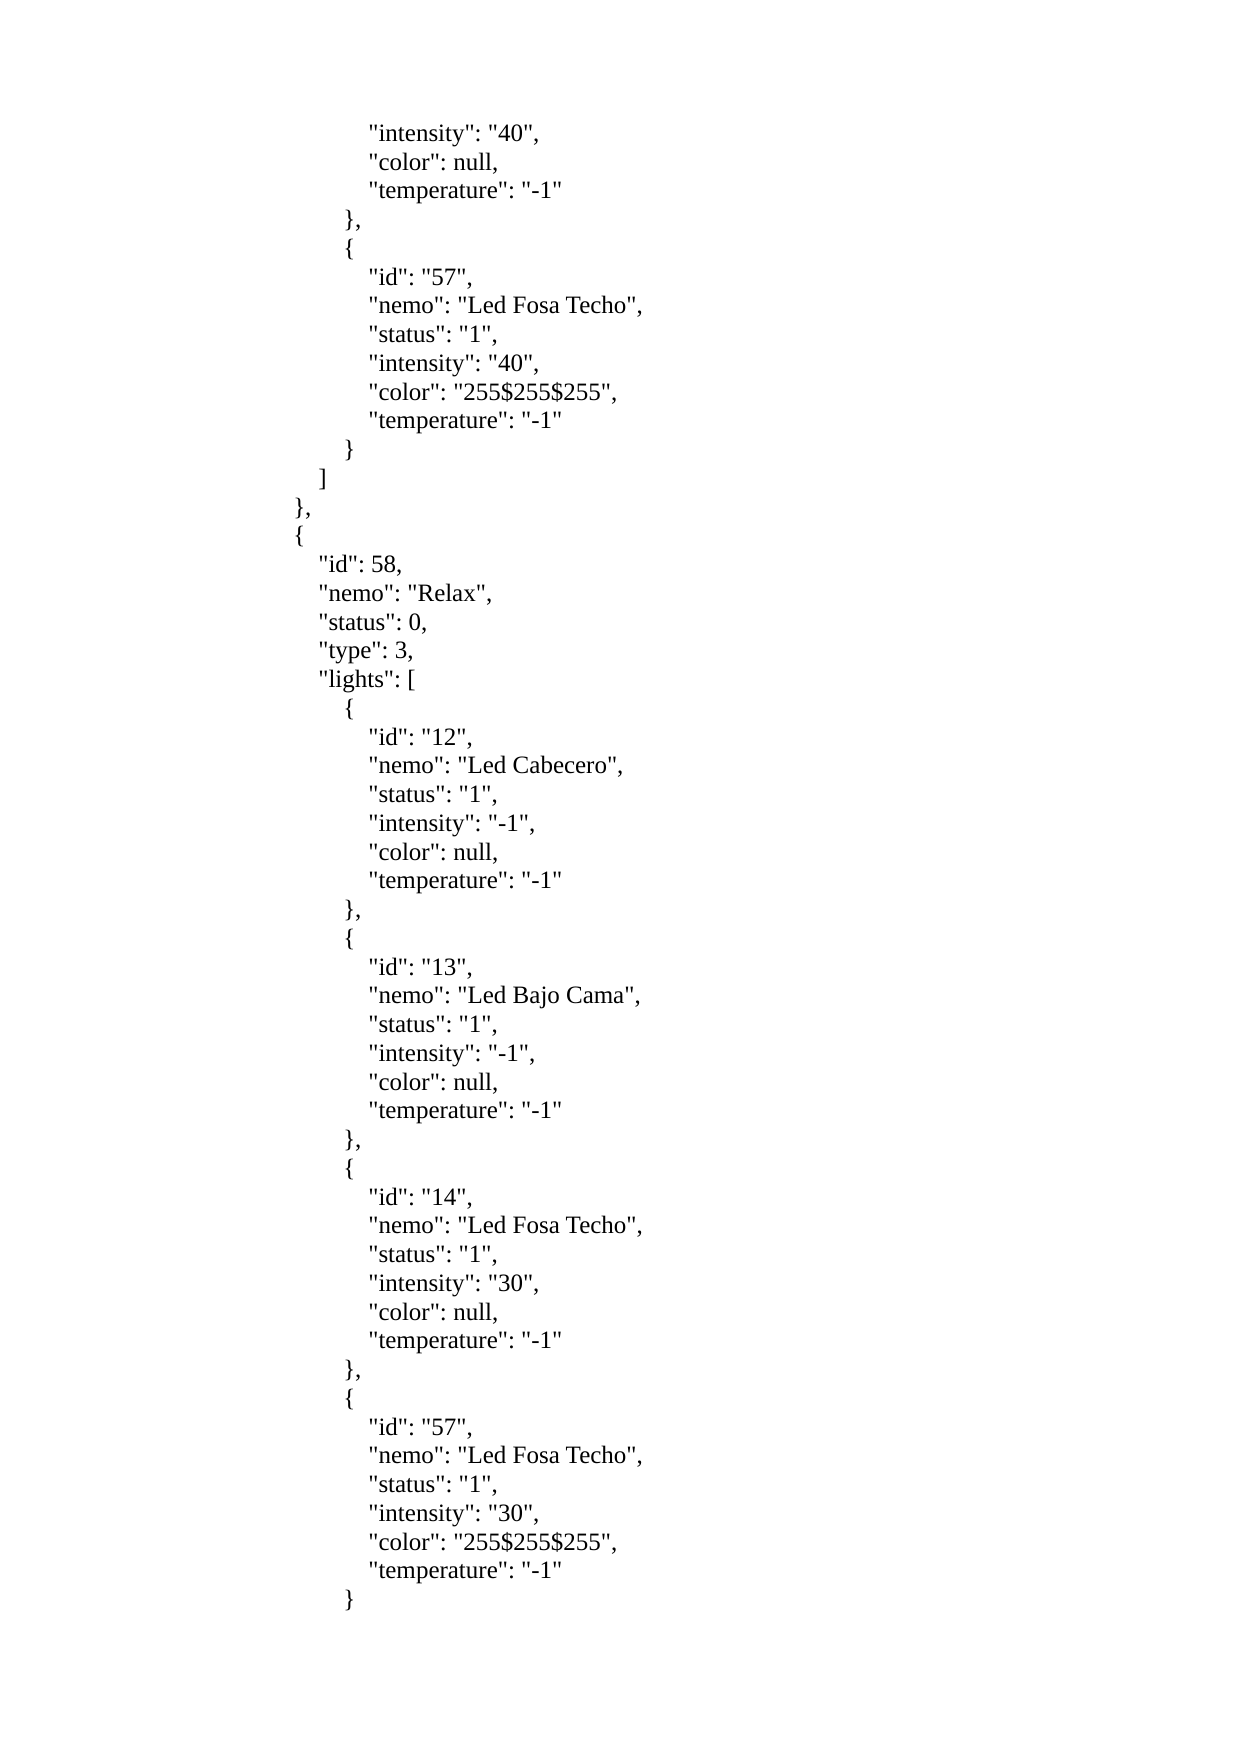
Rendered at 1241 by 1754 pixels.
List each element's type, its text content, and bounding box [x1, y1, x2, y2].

text "status": "1", [118, 1469, 1122, 1498]
text { [118, 693, 1122, 722]
text }, [118, 894, 1122, 923]
text "nemo": "Led Fosa Techo", [118, 1211, 1122, 1239]
text "intensity": "40", [118, 118, 1122, 147]
text "nemo": "Led Cabecero", [118, 751, 1122, 779]
text "status": "1", [118, 1239, 1122, 1268]
text "color": null, [118, 147, 1122, 176]
text "id": "57", [118, 262, 1122, 291]
text { [118, 1153, 1122, 1182]
text } [118, 1584, 1122, 1613]
text "status": "1", [118, 319, 1122, 348]
text { [118, 1383, 1122, 1412]
text "intensity": "30", [118, 1268, 1122, 1297]
text "lights": [ [118, 664, 1122, 693]
text }, [118, 1124, 1122, 1153]
text }, [118, 1354, 1122, 1383]
text "temperature": "-1" [118, 1326, 1122, 1354]
text "nemo": "Led Bajo Cama", [118, 981, 1122, 1009]
text { [118, 233, 1122, 262]
text "id": "13", [118, 952, 1122, 981]
text "intensity": "30", [118, 1498, 1122, 1527]
text "color": null, [118, 1297, 1122, 1326]
text "id": 58, [118, 549, 1122, 578]
text "intensity": "-1", [118, 1038, 1122, 1067]
text "color": "255$255$255", [118, 377, 1122, 406]
text "temperature": "-1" [118, 1556, 1122, 1584]
text "temperature": "-1" [118, 176, 1122, 204]
text "status": 0, [118, 607, 1122, 636]
text "temperature": "-1" [118, 406, 1122, 434]
text { [118, 923, 1122, 952]
text "type": 3, [118, 636, 1122, 664]
text "color": "255$255$255", [118, 1527, 1122, 1556]
text "status": "1", [118, 779, 1122, 808]
text }, [118, 204, 1122, 233]
text "intensity": "-1", [118, 808, 1122, 837]
text "nemo": "Led Fosa Techo", [118, 291, 1122, 319]
text "color": null, [118, 1067, 1122, 1096]
text "color": null, [118, 837, 1122, 866]
text { [118, 521, 1122, 549]
text "nemo": "Relax", [118, 578, 1122, 607]
text }, [118, 492, 1122, 521]
text "status": "1", [118, 1009, 1122, 1038]
text ] [118, 463, 1122, 492]
text } [118, 434, 1122, 463]
text "id": "12", [118, 722, 1122, 751]
text "intensity": "40", [118, 348, 1122, 377]
text "temperature": "-1" [118, 1096, 1122, 1124]
text "id": "14", [118, 1182, 1122, 1211]
text "nemo": "Led Fosa Techo", [118, 1441, 1122, 1469]
text "id": "57", [118, 1412, 1122, 1441]
text "temperature": "-1" [118, 866, 1122, 894]
